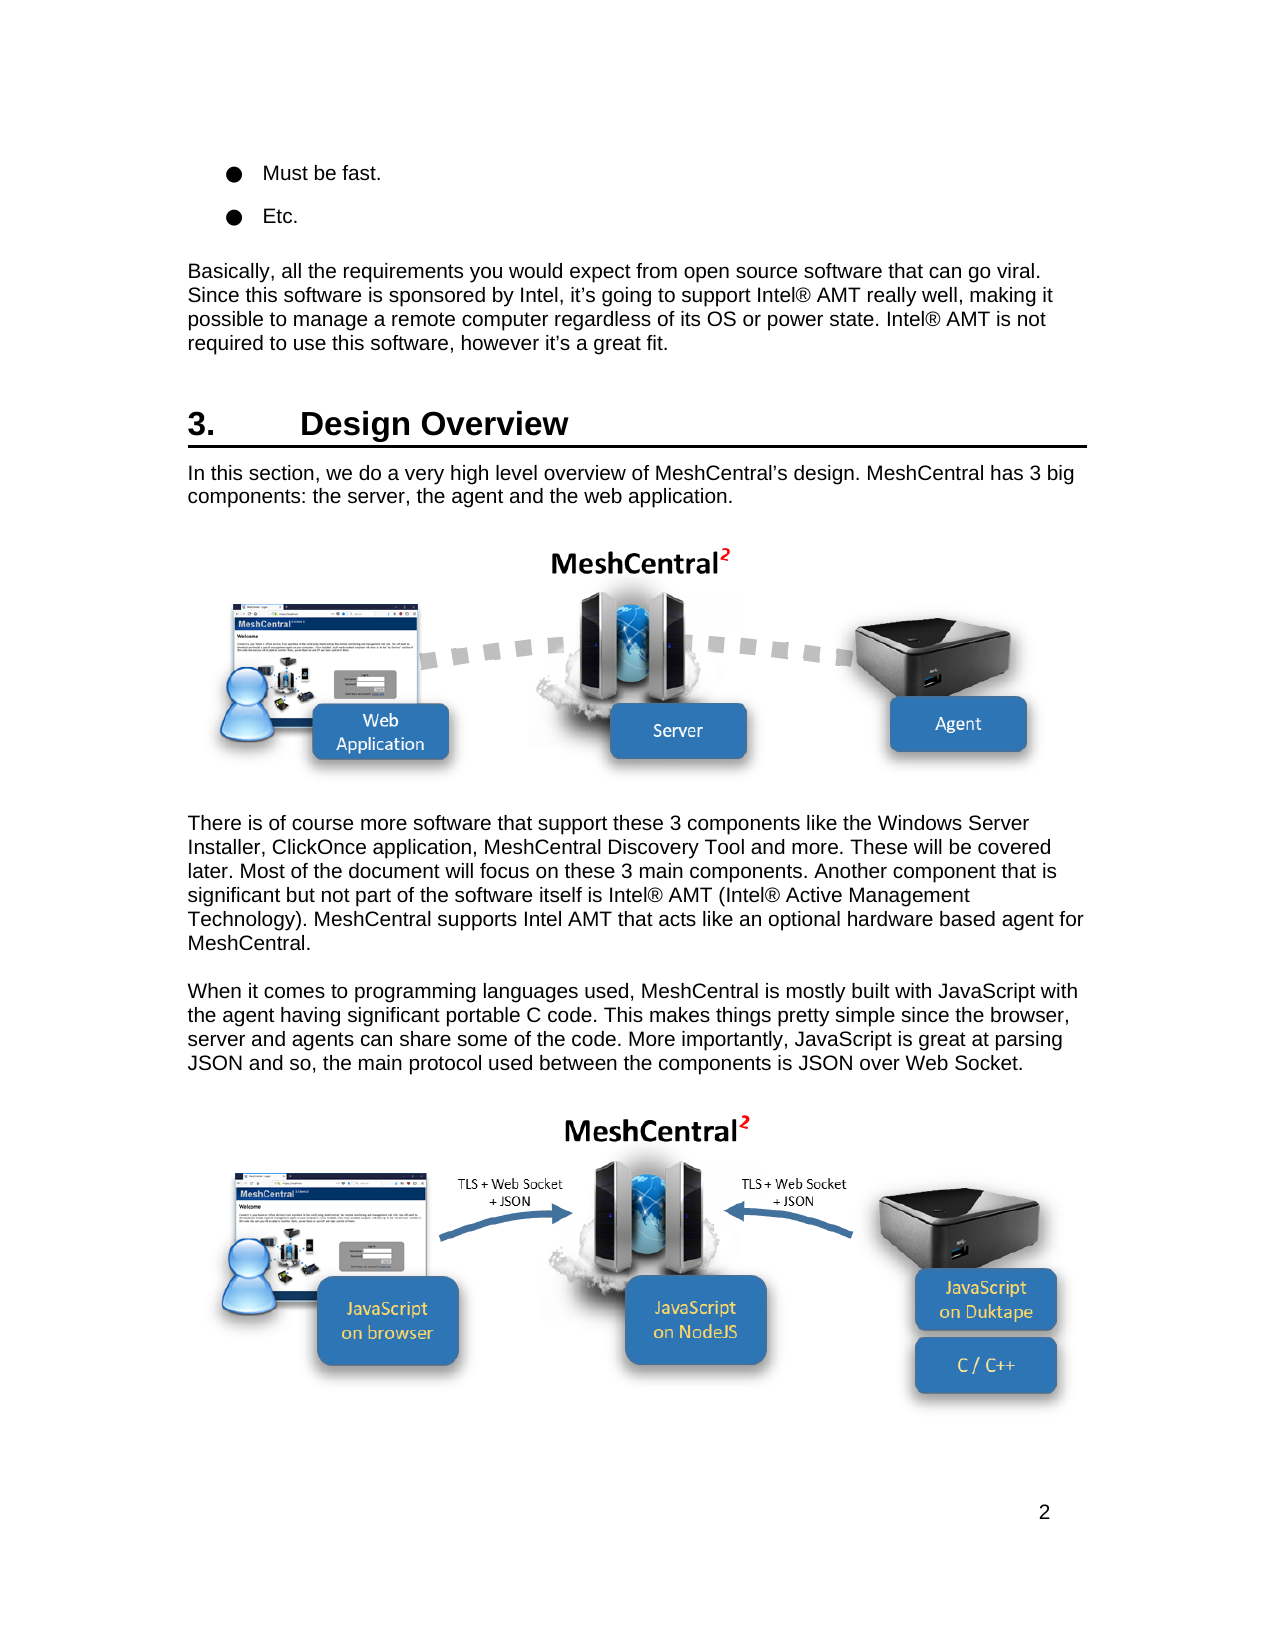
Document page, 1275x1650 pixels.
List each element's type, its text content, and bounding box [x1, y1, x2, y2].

text Basically, all the requirements you would expect from open source software that can go viral. Since this software is sponsored by Intel, it’s going to support Intel® AMT really well, making it possible to manage a remote computer regardless of its OS or power state. Intel® AMT is not required to use this software, however it’s a great fit. [187, 259, 1087, 355]
list Must be fast. [225, 150, 1087, 193]
text In this section, we do a very high level overview of MeshCentral’s design. MeshCentral has 3 big components: the server, the agent and the web application. [187, 460, 1087, 508]
subtitle Design Overview [187, 404, 1087, 448]
list Etc. [225, 193, 1087, 235]
text There is of course more software that support these 3 components like the Windows Server Installer, ClickOnce application, MeshCentral Discovery Tool and more. These will be covered later. Most of the document will focus on these 3 main components. Another component that is significant but not part of the software itself is Intel® AMT (Intel® Active Management Technology). MeshCentral supports Intel AMT that acts like an optional hardware based agent for MeshCentral. [187, 811, 1087, 954]
text When it comes to programming languages used, MeshCentral is mostly built with JavaScript with the agent having significant portable C code. This makes things pretty simple since the browser, server and agents can share some of the code. More importantly, JavaScript is great at parsing JSON and so, the main protocol used between the components is JSON over Web Socket. [187, 978, 1087, 1074]
